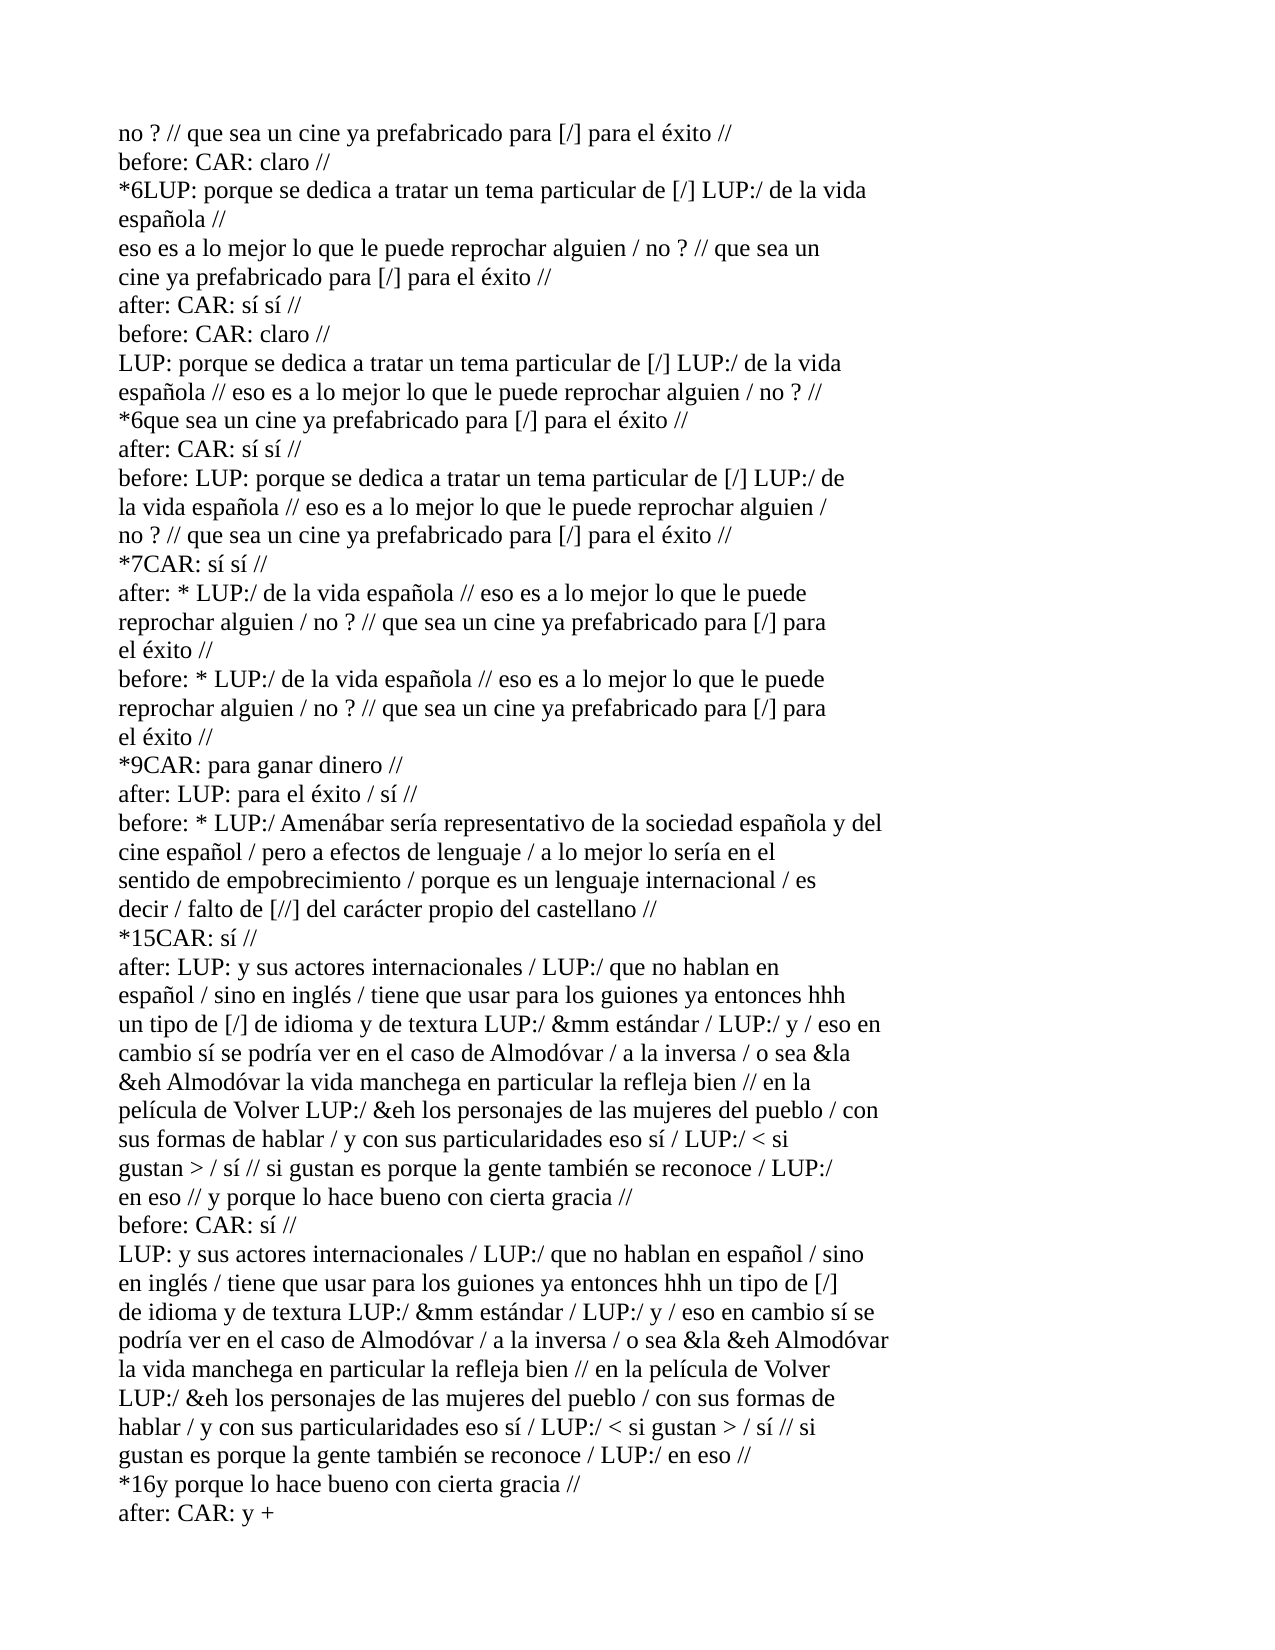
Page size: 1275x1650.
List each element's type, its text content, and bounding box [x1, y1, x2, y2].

text *16y porque lo hace bueno con cierta gracia // [118, 1469, 1157, 1498]
text after: CAR: y + [118, 1498, 1157, 1527]
text español / sino en inglés / tiene que usar para los guiones ya entonces hhh [118, 981, 1157, 1009]
text película de Volver LUP:/ &eh los personajes de las mujeres del pueblo / con [118, 1096, 1157, 1124]
text cine ya prefabricado para [/] para el éxito // [118, 262, 1157, 291]
text podría ver en el caso de Almodóvar / a la inversa / o sea &la &eh Almodóvar [118, 1326, 1157, 1354]
text after: CAR: sí sí // [118, 434, 1157, 463]
text el éxito // [118, 636, 1157, 664]
text la vida española // eso es a lo mejor lo que le puede reprochar alguien / [118, 492, 1157, 521]
text LUP: y sus actores internacionales / LUP:/ que no hablan en español / sino [118, 1239, 1157, 1268]
text de idioma y de textura LUP:/ &mm estándar / LUP:/ y / eso en cambio sí se [118, 1297, 1157, 1326]
text before: * LUP:/ Amenábar sería representativo de la sociedad española y del [118, 808, 1157, 837]
text after: * LUP:/ de la vida española // eso es a lo mejor lo que le puede [118, 578, 1157, 607]
text before: CAR: claro // [118, 147, 1157, 176]
text LUP: porque se dedica a tratar un tema particular de [/] LUP:/ de la vida [118, 348, 1157, 377]
text reprochar alguien / no ? // que sea un cine ya prefabricado para [/] para [118, 607, 1157, 636]
text *6que sea un cine ya prefabricado para [/] para el éxito // [118, 406, 1157, 434]
text gustan > / sí // si gustan es porque la gente también se reconoce / LUP:/ [118, 1153, 1157, 1182]
text sentido de empobrecimiento / porque es un lenguaje internacional / es [118, 866, 1157, 894]
text after: LUP: y sus actores internacionales / LUP:/ que no hablan en [118, 952, 1157, 981]
text el éxito // [118, 722, 1157, 751]
text cambio sí se podría ver en el caso de Almodóvar / a la inversa / o sea &la [118, 1038, 1157, 1067]
text after: CAR: sí sí // [118, 291, 1157, 319]
text *9CAR: para ganar dinero // [118, 751, 1157, 779]
text reprochar alguien / no ? // que sea un cine ya prefabricado para [/] para [118, 693, 1157, 722]
text after: LUP: para el éxito / sí // [118, 779, 1157, 808]
text española // [118, 204, 1157, 233]
text un tipo de [/] de idioma y de textura LUP:/ &mm estándar / LUP:/ y / eso en [118, 1009, 1157, 1038]
text cine español / pero a efectos de lenguaje / a lo mejor lo sería en el [118, 837, 1157, 866]
text española // eso es a lo mejor lo que le puede reprochar alguien / no ? // [118, 377, 1157, 406]
text sus formas de hablar / y con sus particularidades eso sí / LUP:/ < si [118, 1124, 1157, 1153]
text &eh Almodóvar la vida manchega en particular la refleja bien // en la [118, 1067, 1157, 1096]
text before: CAR: sí // [118, 1211, 1157, 1239]
text before: LUP: porque se dedica a tratar un tema particular de [/] LUP:/ de [118, 463, 1157, 492]
text eso es a lo mejor lo que le puede reprochar alguien / no ? // que sea un [118, 233, 1157, 262]
text no ? // que sea un cine ya prefabricado para [/] para el éxito // [118, 521, 1157, 549]
text *15CAR: sí // [118, 923, 1157, 952]
text en eso // y porque lo hace bueno con cierta gracia // [118, 1182, 1157, 1211]
text no ? // que sea un cine ya prefabricado para [/] para el éxito // [118, 118, 1157, 147]
text before: * LUP:/ de la vida española // eso es a lo mejor lo que le puede [118, 664, 1157, 693]
text hablar / y con sus particularidades eso sí / LUP:/ < si gustan > / sí // si [118, 1412, 1157, 1441]
text la vida manchega en particular la refleja bien // en la película de Volver [118, 1354, 1157, 1383]
text *7CAR: sí sí // [118, 549, 1157, 578]
text *6LUP: porque se dedica a tratar un tema particular de [/] LUP:/ de la vida [118, 176, 1157, 204]
text en inglés / tiene que usar para los guiones ya entonces hhh un tipo de [/] [118, 1268, 1157, 1297]
text LUP:/ &eh los personajes de las mujeres del pueblo / con sus formas de [118, 1383, 1157, 1412]
text gustan es porque la gente también se reconoce / LUP:/ en eso // [118, 1441, 1157, 1469]
text decir / falto de [//] del carácter propio del castellano // [118, 894, 1157, 923]
text before: CAR: claro // [118, 319, 1157, 348]
